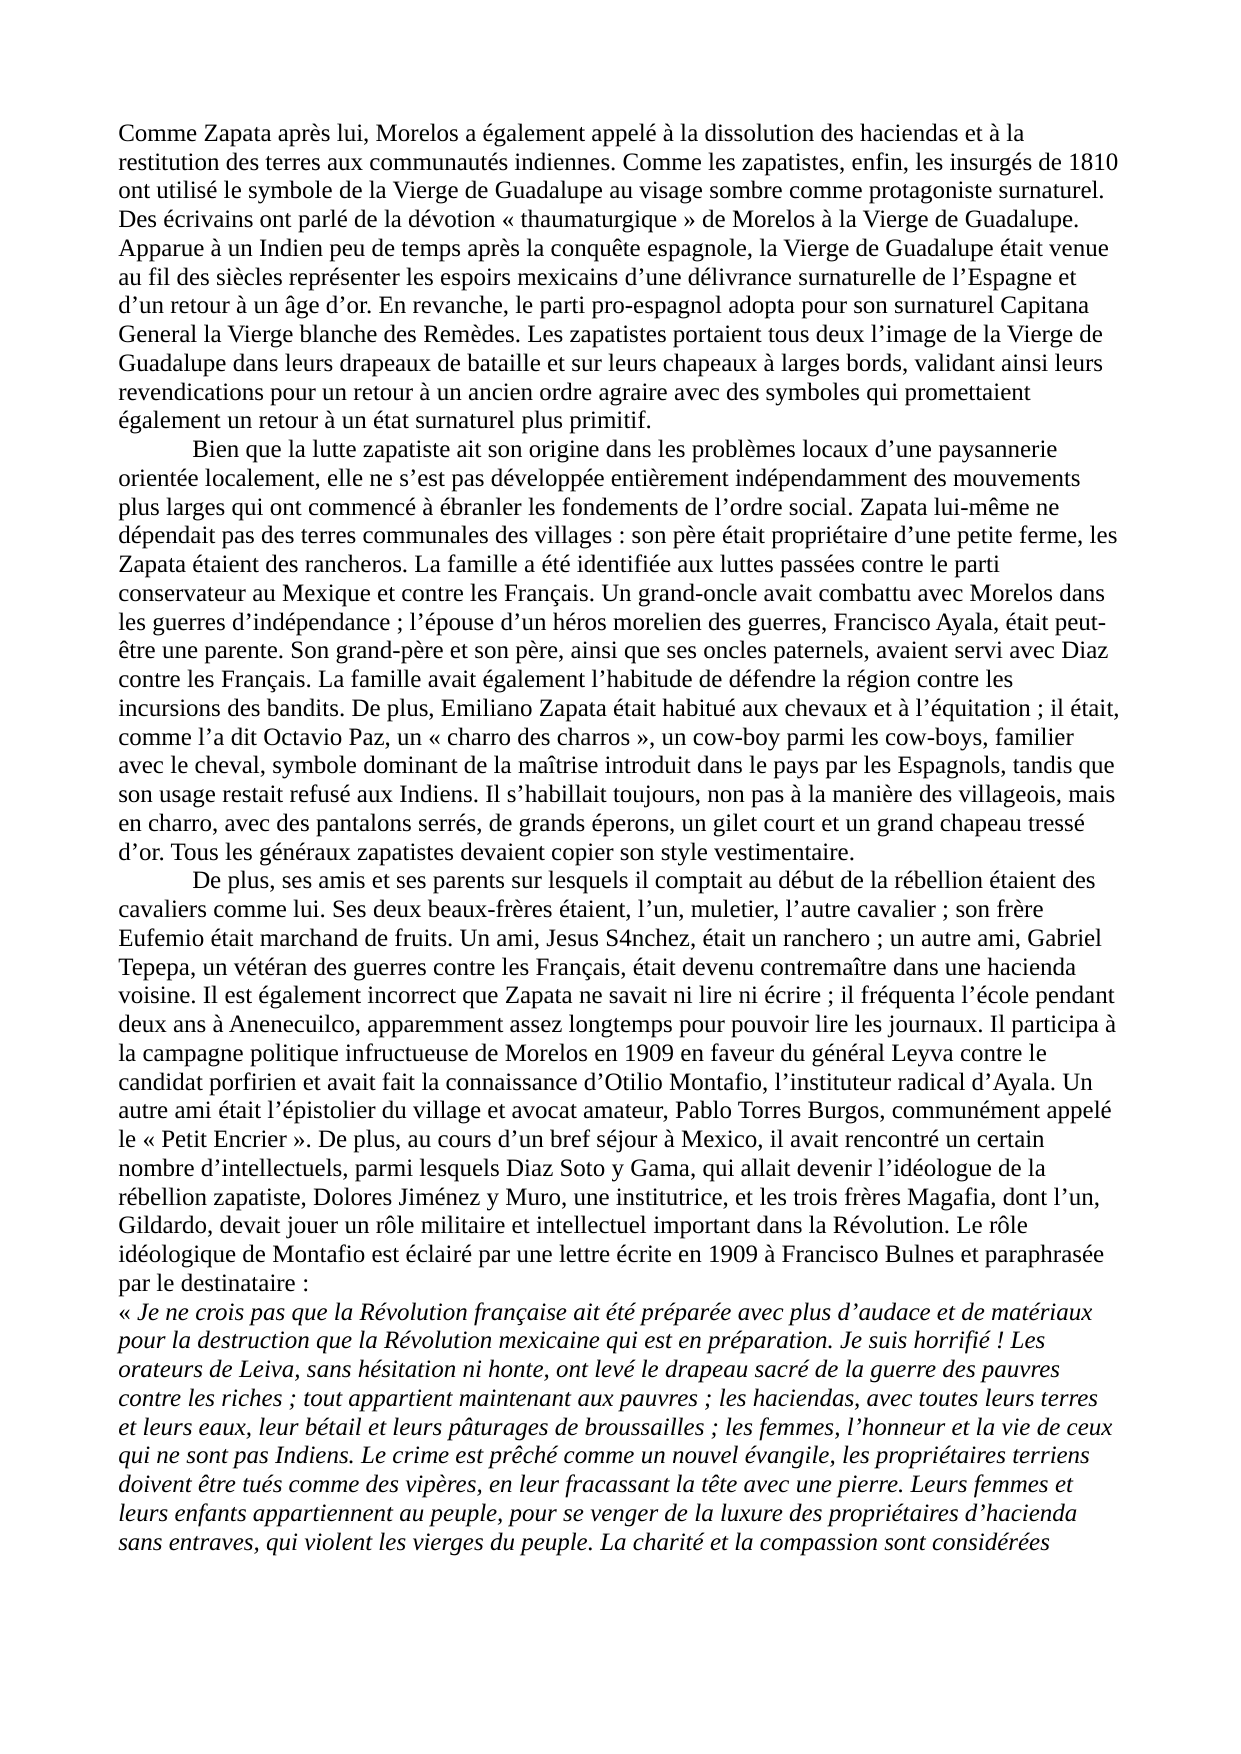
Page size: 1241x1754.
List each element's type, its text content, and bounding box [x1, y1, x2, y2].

text « Je ne crois pas que la Révolution française ait été préparée avec plus d’audace et de matériaux pour la destruction que la Révolution mexicaine qui est en préparation. Je suis horrifié ! Les orateurs de Leiva, sans hésitation ni honte, ont levé le drapeau sacré de la guerre des pauvres contre les riches ; tout appartient maintenant aux pauvres ; les haciendas, avec toutes leurs terres et leurs eaux, leur bétail et leurs pâturages de broussailles ; les femmes, l’honneur et la vie de ceux qui ne sont pas Indiens. Le crime est prêché comme un nouvel évangile, les propriétaires terriens doivent être tués comme des vipères, en leur fracassant la tête avec une pierre. Leurs femmes et leurs enfants appartiennent au peuple, pour se venger de la luxure des propriétaires d’hacienda sans entraves, qui violent les vierges du peuple. La charité et la compassion sont considérées [118, 1297, 1122, 1556]
text De plus, ses amis et ses parents sur lesquels il comptait au début de la rébellion étaient des cavaliers comme lui. Ses deux beaux-frères étaient, l’un, muletier, l’autre cavalier ; son frère Eufemio était marchand de fruits. Un ami, Jesus S4nchez, était un ranchero ; un autre ami, Gabriel Tepepa, un vétéran des guerres contre les Français, était devenu contremaître dans une hacienda voisine. Il est également incorrect que Zapata ne savait ni lire ni écrire ; il fréquenta l’école pendant deux ans à Anenecuilco, apparemment assez longtemps pour pouvoir lire les journaux. Il participa à la campagne politique infructueuse de Morelos en 1909 en faveur du général Leyva contre le candidat porfirien et avait fait la connaissance d’Otilio Montafio, l’instituteur radical d’Ayala. Un autre ami était l’épistolier du village et avocat amateur, Pablo Torres Burgos, communément appelé le « Petit Encrier ». De plus, au cours d’un bref séjour à Mexico, il avait rencontré un certain nombre d’intellectuels, parmi lesquels Diaz Soto y Gama, qui allait devenir l’idéologue de la rébellion zapatiste, Dolores Jiménez y Muro, une institutrice, et les trois frères Magafia, dont l’un, Gildardo, devait jouer un rôle militaire et intellectuel important dans la Révolution. Le rôle idéologique de Montafio est éclairé par une lettre écrite en 1909 à Francisco Bulnes et paraphrasée par le destinataire : [118, 866, 1122, 1297]
text Comme Zapata après lui, Morelos a également appelé à la dissolution des haciendas et à la restitution des terres aux communautés indiennes. Comme les zapatistes, enfin, les insurgés de 1810 ont utilisé le symbole de la Vierge de Guadalupe au visage sombre comme protagoniste surnaturel. Des écrivains ont parlé de la dévotion « thaumaturgique » de Morelos à la Vierge de Guadalupe. Apparue à un Indien peu de temps après la conquête espagnole, la Vierge de Guadalupe était venue au fil des siècles représenter les espoirs mexicains d’une délivrance surnaturelle de l’Espagne et d’un retour à un âge d’or. En revanche, le parti pro-espagnol adopta pour son surnaturel Capitana General la Vierge blanche des Remèdes. Les zapatistes portaient tous deux l’image de la Vierge de Guadalupe dans leurs drapeaux de bataille et sur leurs chapeaux à larges bords, validant ainsi leurs revendications pour un retour à un ancien ordre agraire avec des symboles qui promettaient également un retour à un état surnaturel plus primitif. [118, 118, 1122, 434]
text Bien que la lutte zapatiste ait son origine dans les problèmes locaux d’une paysannerie orientée localement, elle ne s’est pas développée entièrement indépendamment des mouvements plus larges qui ont commencé à ébranler les fondements de l’ordre social. Zapata lui-même ne dépendait pas des terres communales des villages : son père était propriétaire d’une petite ferme, les Zapata étaient des rancheros. La famille a été identifiée aux luttes passées contre le parti conservateur au Mexique et contre les Français. Un grand-oncle avait combattu avec Morelos dans les guerres d’indépendance ; l’épouse d’un héros morelien des guerres, Francisco Ayala, était peut-être une parente. Son grand-père et son père, ainsi que ses oncles paternels, avaient servi avec Diaz contre les Français. La famille avait également l’habitude de défendre la région contre les incursions des bandits. De plus, Emiliano Zapata était habitué aux chevaux et à l’équitation ; il était, comme l’a dit Octavio Paz, un « charro des charros », un cow-boy parmi les cow-boys, familier avec le cheval, symbole dominant de la maîtrise introduit dans le pays par les Espagnols, tandis que son usage restait refusé aux Indiens. Il s’habillait toujours, non pas à la manière des villageois, mais en charro, avec des pantalons serrés, de grands éperons, un gilet court et un grand chapeau tressé d’or. Tous les généraux zapatistes devaient copier son style vestimentaire. [118, 434, 1122, 866]
